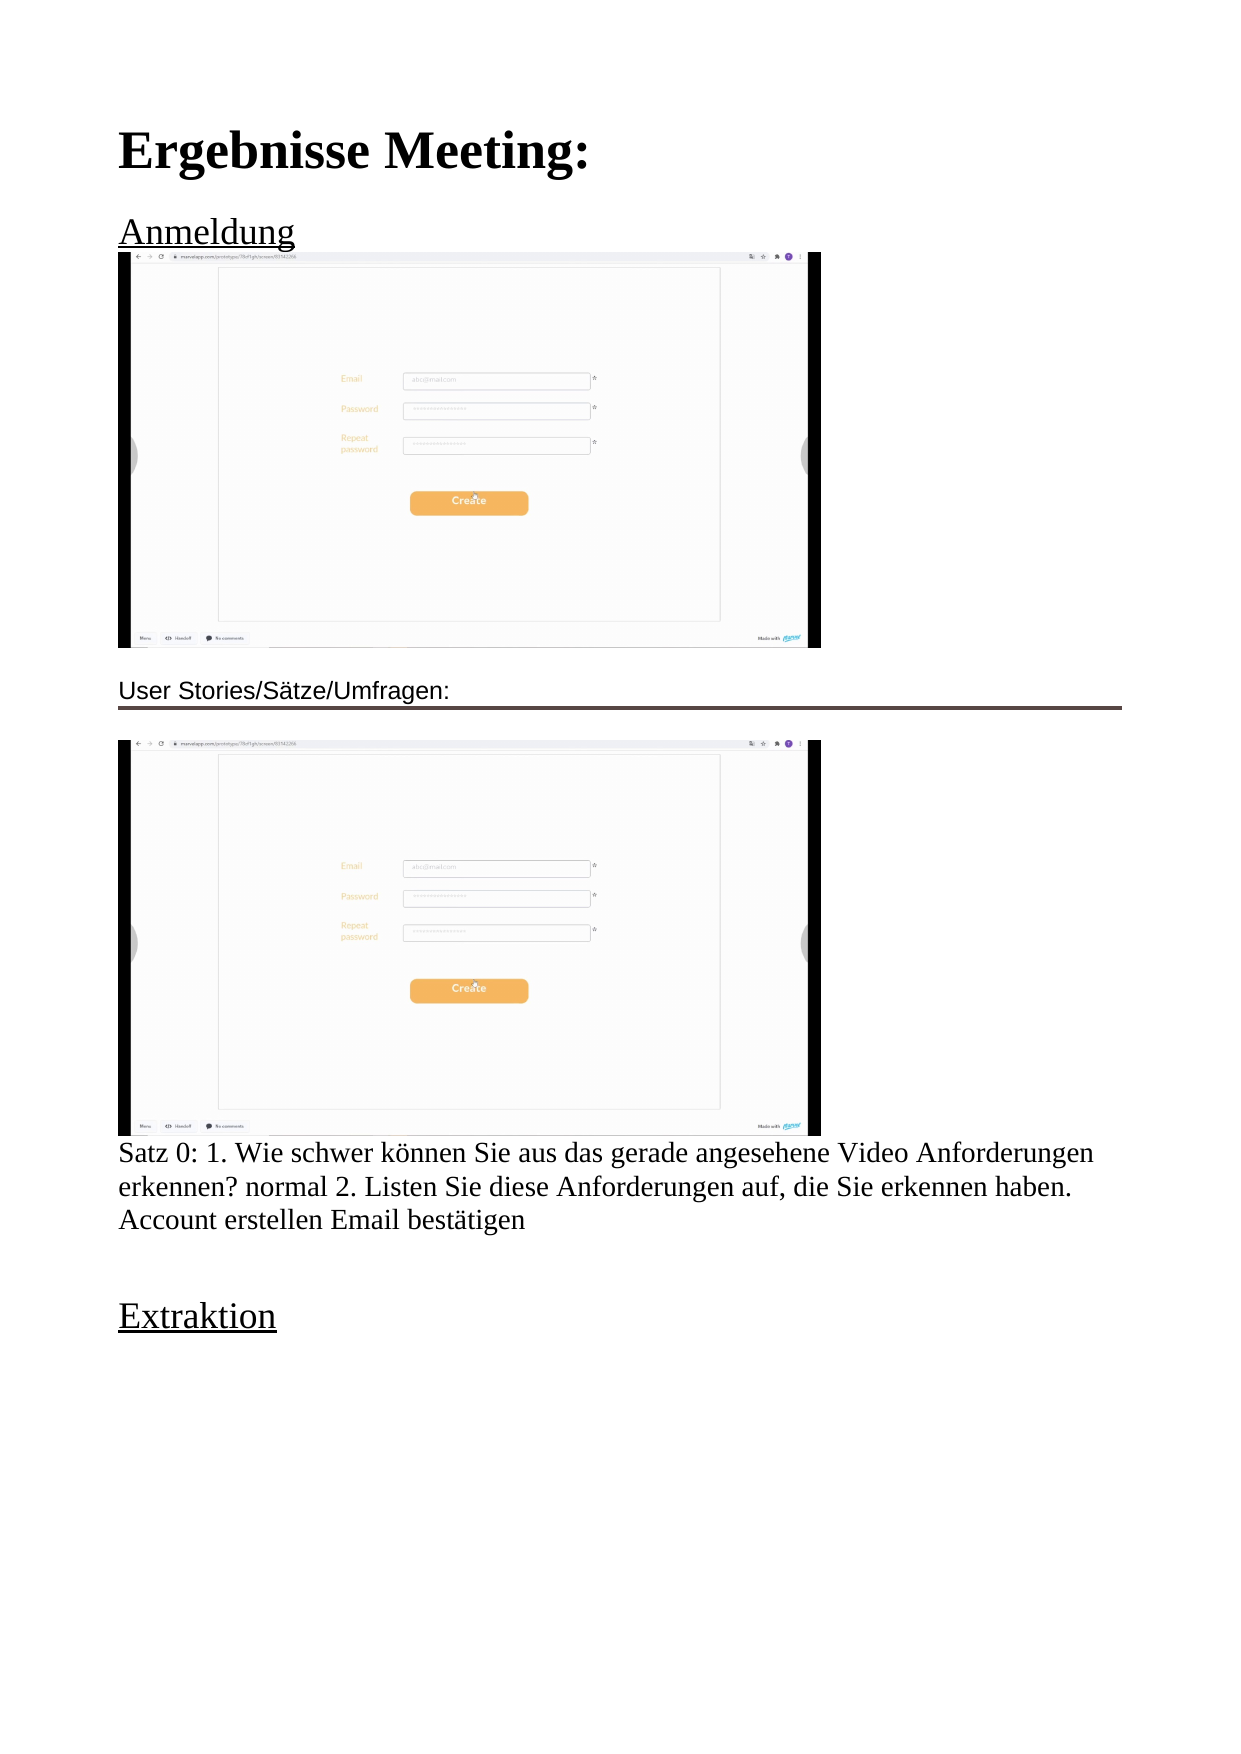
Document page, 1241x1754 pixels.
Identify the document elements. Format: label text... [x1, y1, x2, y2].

picture [118, 252, 821, 648]
subtitle Ergebnisse Meeting: [118, 118, 1122, 180]
picture [118, 740, 821, 1136]
text Satz 0: 1. Wie schwer können Sie aus das gerade angesehene Video Anforderungen erkennen? normal 2. Listen Sie diese Anforderungen auf, die Sie erkennen haben. Account erstellen Email bestätigen [118, 1135, 1122, 1236]
subtitle Anmeldung [118, 209, 1122, 252]
subtitle Extraktion [118, 1293, 1122, 1336]
text User Stories/Sätze/Umfragen: [118, 676, 1122, 706]
